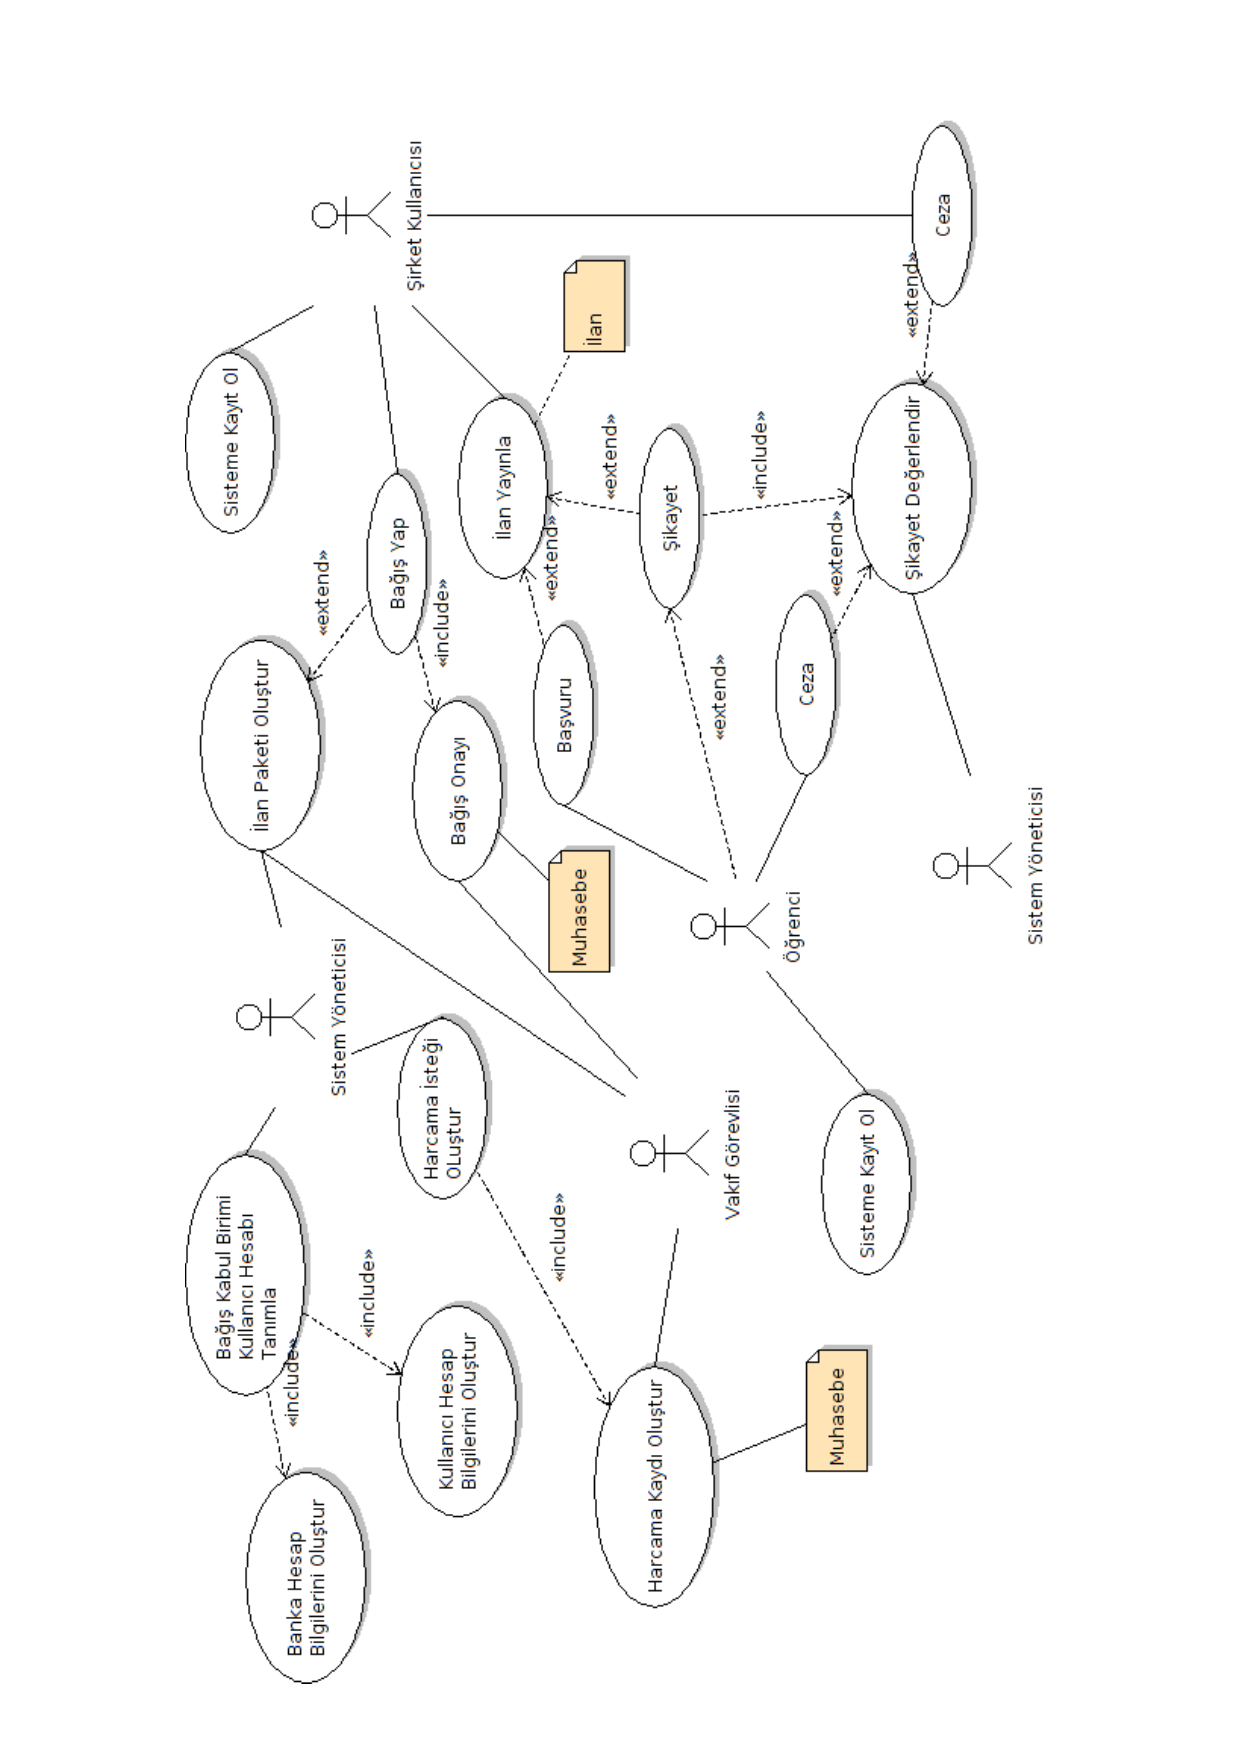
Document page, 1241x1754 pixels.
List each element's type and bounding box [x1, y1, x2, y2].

picture [185, 118, 1055, 1684]
